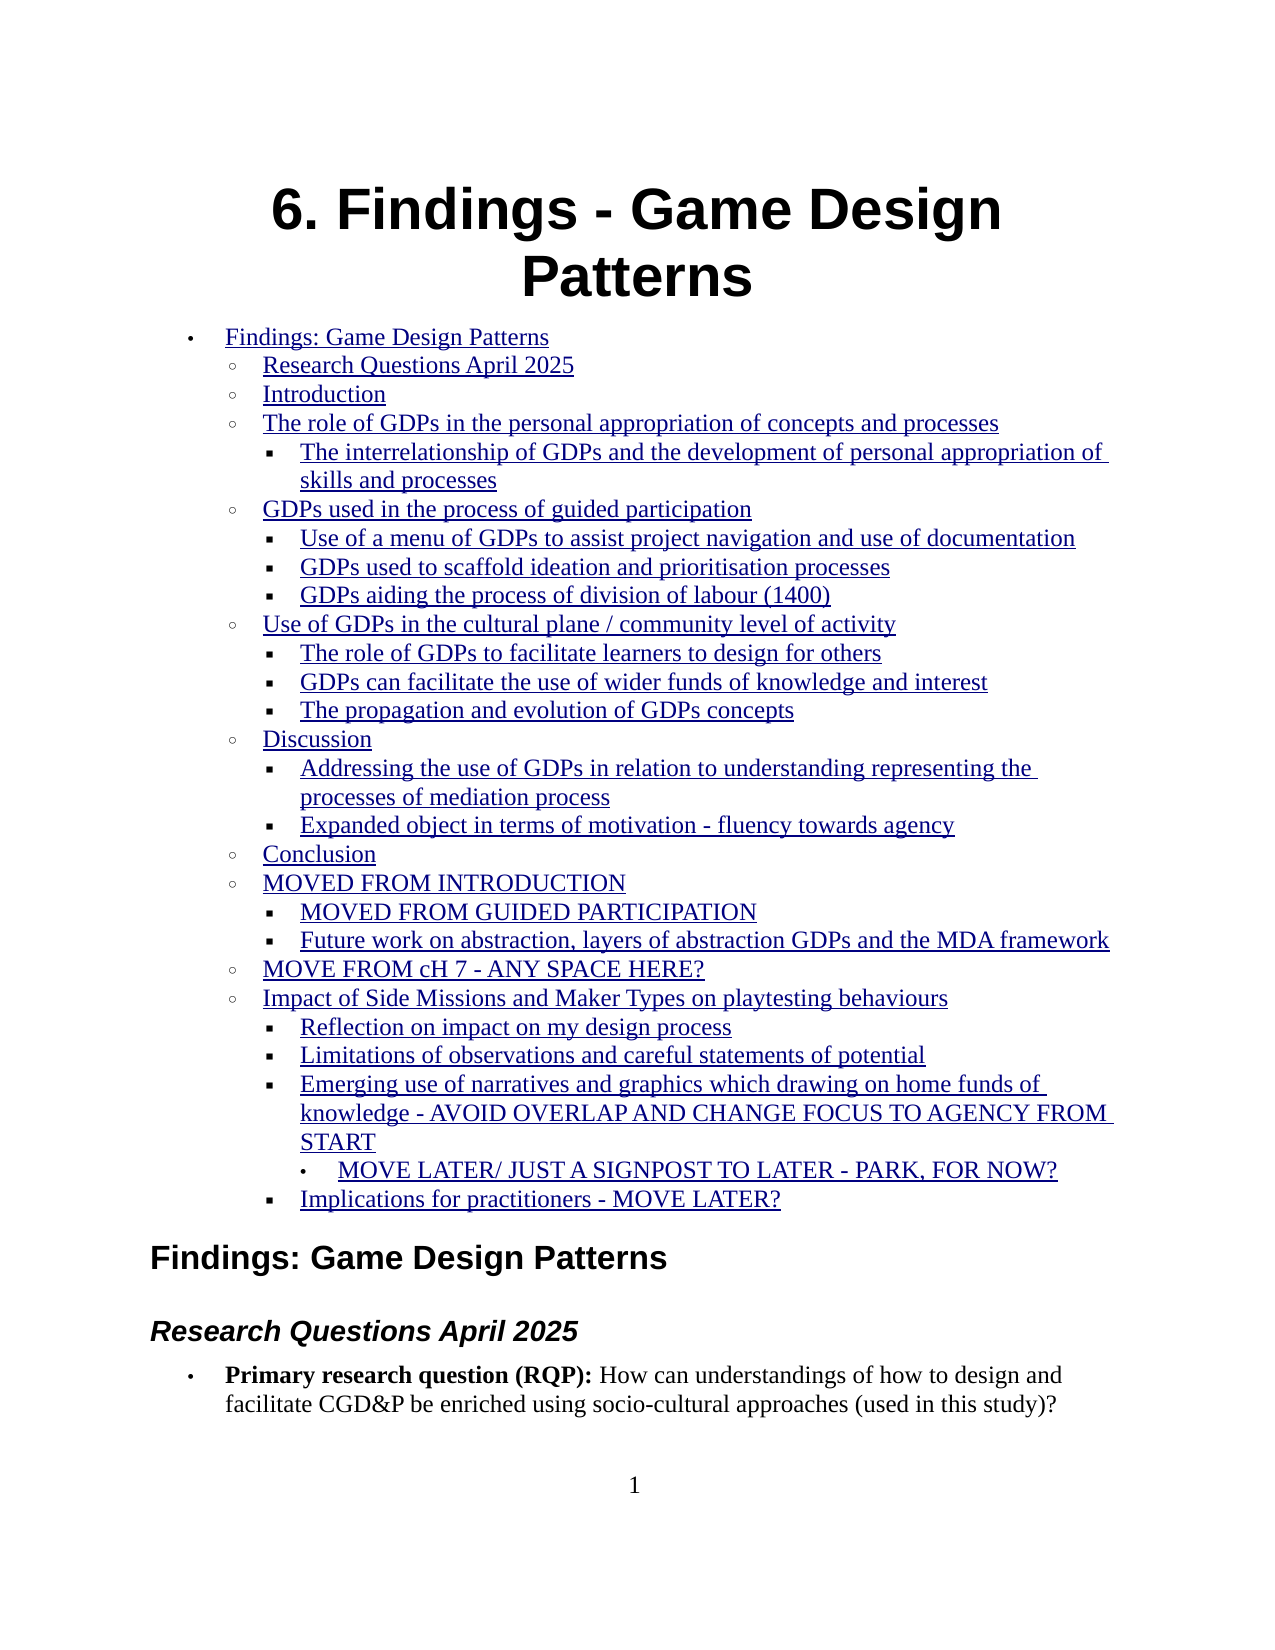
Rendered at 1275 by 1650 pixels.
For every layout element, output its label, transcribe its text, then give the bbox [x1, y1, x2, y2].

list GDPs can facilitate the use of wider funds of knowledge and interest [262, 667, 1125, 695]
list Primary research question (RQP): How can understandings of how to design and facilitate CGD&P be enriched using socio-cultural approaches (used in this study)? [187, 1360, 1125, 1418]
list Emerging use of narratives and graphics which drawing on home funds of knowledge - AVOID OVERLAP AND CHANGE FOCUS TO AGENCY FROM START [262, 1069, 1125, 1155]
list Expanded object in terms of motivation - fluency towards agency [262, 810, 1125, 839]
list Use of a menu of GDPs to assist project navigation and use of documentation [262, 523, 1125, 552]
list The role of GDPs in the personal appropriation of concepts and processes [225, 408, 1125, 437]
list GDPs aiding the process of division of labour (1400) [262, 580, 1125, 609]
list Implications for practitioners - MOVE LATER? [262, 1184, 1125, 1213]
list The interrelationship of GDPs and the development of personal appropriation of skills and processes [262, 437, 1125, 494]
subtitle Findings: Game Design Patterns [150, 1238, 1125, 1277]
list GDPs used to scaffold ideation and prioritisation processes [262, 552, 1125, 580]
list Impact of Side Missions and Maker Types on playtesting behaviours [225, 983, 1125, 1012]
title 6. Findings - Game Design Patterns [150, 175, 1125, 309]
list MOVED FROM INTRODUCTION [225, 868, 1125, 897]
list Use of GDPs in the cultural plane / community level of activity [225, 609, 1125, 638]
subtitle Research Questions April 2025 [150, 1314, 1125, 1348]
list Research Questions April 2025 [225, 350, 1125, 379]
list The propagation and evolution of GDPs concepts [262, 695, 1125, 724]
list Conclusion [225, 839, 1125, 868]
list Future work on abstraction, layers of abstraction GDPs and the MDA framework [262, 925, 1125, 954]
list MOVE LATER/ JUST A SIGNPOST TO LATER - PARK, FOR NOW? [300, 1155, 1125, 1184]
list Addressing the use of GDPs in relation to understanding representing the processes of mediation process [262, 753, 1125, 810]
list Limitations of observations and careful statements of potential [262, 1040, 1125, 1069]
list Findings: Game Design Patterns [187, 322, 1125, 350]
list Discussion [225, 724, 1125, 753]
list MOVED FROM GUIDED PARTICIPATION [262, 897, 1125, 925]
list GDPs used in the process of guided participation [225, 494, 1125, 523]
list Reflection on impact on my design process [262, 1012, 1125, 1040]
list The role of GDPs to facilitate learners to design for others [262, 638, 1125, 667]
list MOVE FROM cH 7 - ANY SPACE HERE? [225, 954, 1125, 983]
list Introduction [225, 379, 1125, 408]
